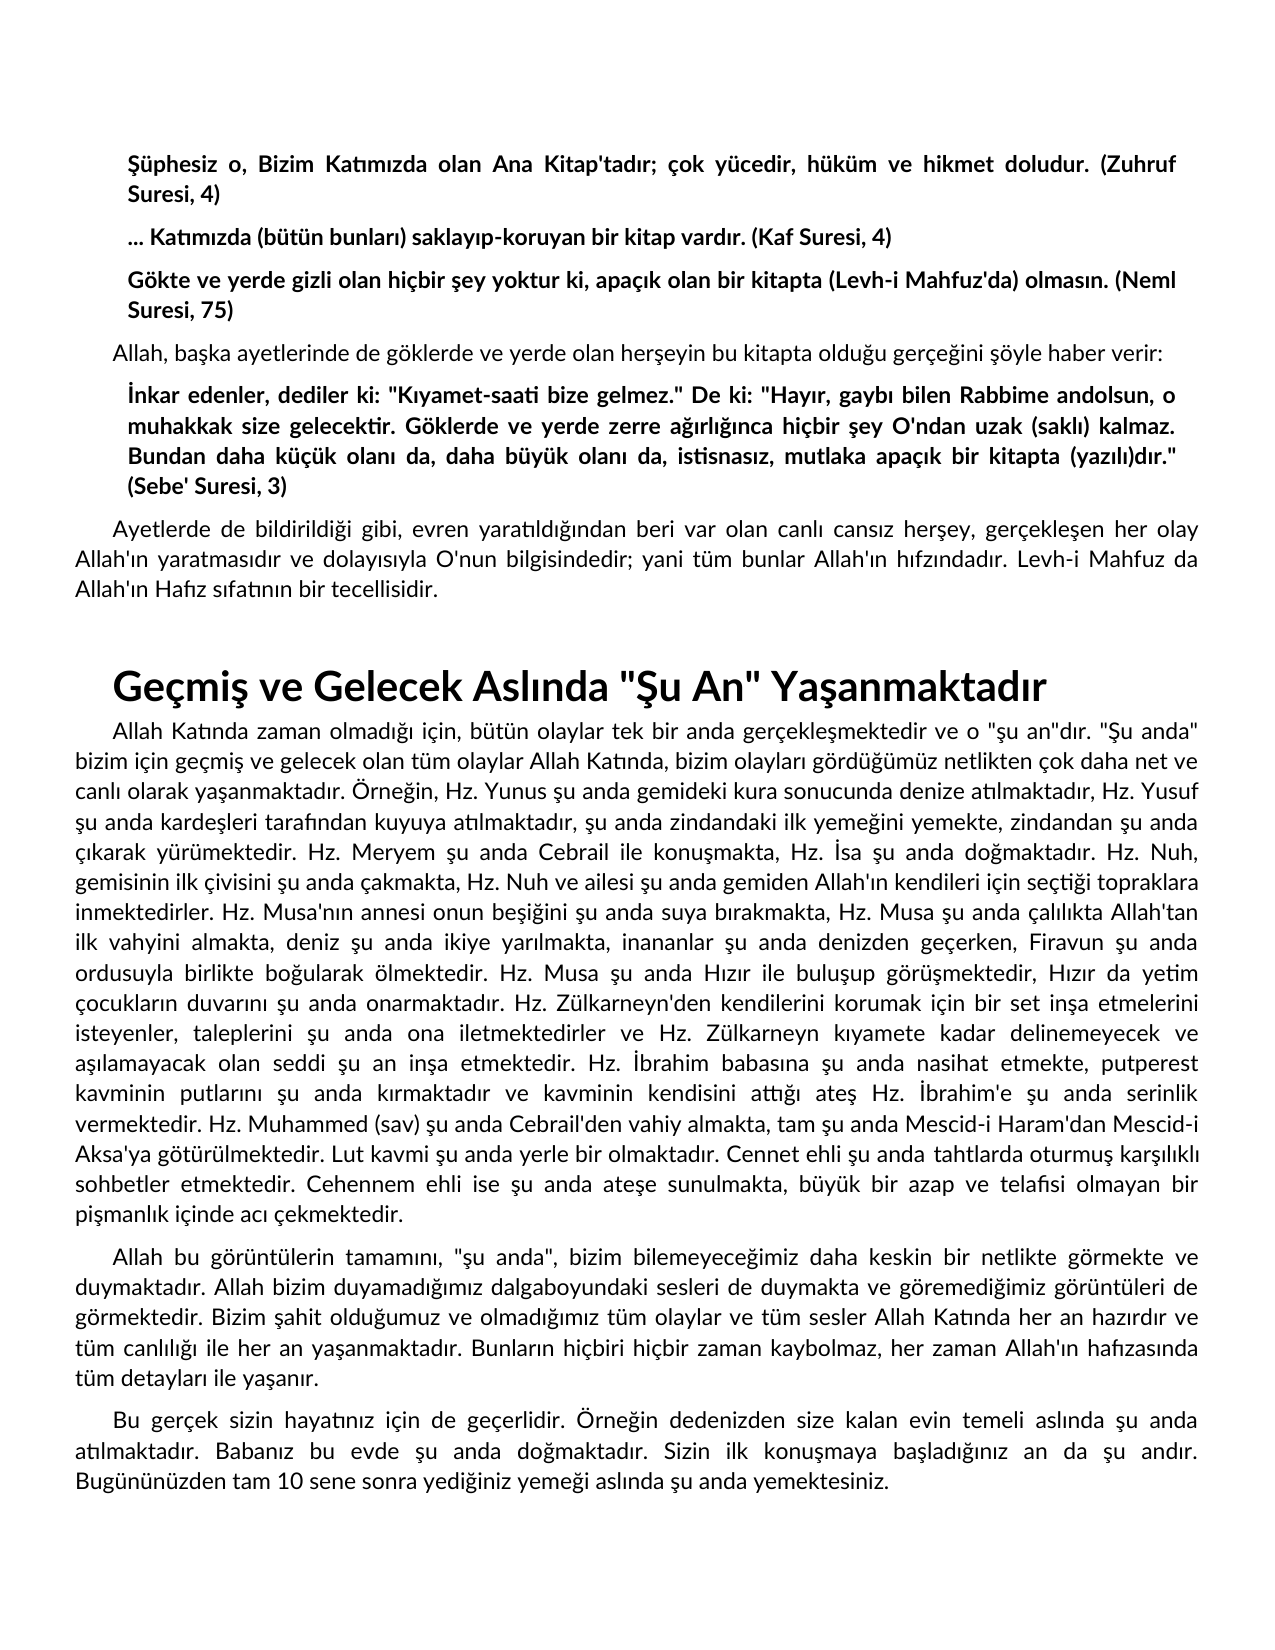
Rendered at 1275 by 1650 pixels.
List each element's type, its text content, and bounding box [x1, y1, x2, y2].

text Gökte ve yerde gizli olan hiçbir şey yoktur ki, apaçık olan bir kitapta (Levh-i Mahfuz'da) olmasın. (Neml Suresi, 75) [127, 266, 1177, 323]
text Ayetlerde de bildirildiği gibi, evren yaratıldığından beri var olan canlı cansız herşey, gerçekleşen her olay Allah'ın yaratmasıdır ve dolayısıyla O'nun bilgisindedir; yani tüm bunlar Allah'ın hıfzındadır. Levh-i Mahfuz da Allah'ın Hafız sıfatının bir tecellisidir. [75, 514, 1200, 602]
text ... Katımızda (bütün bunları) saklayıp-koruyan bir kitap vardır. (Kaf Suresi, 4) [127, 223, 1177, 250]
subtitle Geçmiş ve Gelecek Aslında "Şu An" Yaşanmaktadır [112, 660, 1200, 710]
text Allah Katında zaman olmadığı için, bütün olaylar tek bir anda gerçekleşmektedir ve o "şu an"dır. "Şu anda" bizim için geçmiş ve gelecek olan tüm olaylar Allah Katında, bizim olayları gördüğümüz netlikten çok daha net ve canlı olarak yaşanmaktadır. Örneğin, Hz. Yunus şu anda gemideki kura sonucunda denize atılmaktadır, Hz. Yusuf şu anda kardeşleri tarafından kuyuya atılmaktadır, şu anda zindandaki ilk yemeğini yemekte, zindandan şu anda çıkarak yürümektedir. Hz. Meryem şu anda Cebrail ile konuşmakta, Hz. İsa şu anda doğmaktadır. Hz. Nuh, gemisinin ilk çivisini şu anda çakmakta, Hz. Nuh ve ailesi şu anda gemiden Allah'ın kendileri için seçtiği topraklara inmektedirler. Hz. Musa'nın annesi onun beşiğini şu anda suya bırakmakta, Hz. Musa şu anda çalılıkta Allah'tan ilk vahyini almakta, deniz şu anda ikiye yarılmakta, inananlar şu anda denizden geçerken, Firavun şu anda ordusuyla birlikte boğularak ölmektedir. Hz. Musa şu anda Hızır ile buluşup görüşmektedir, Hızır da yetim çocukların duvarını şu anda onarmaktadır. Hz. Zülkarneyn'den kendilerini korumak için bir set inşa etmelerini isteyenler, taleplerini şu anda ona iletmektedirler ve Hz. Zülkarneyn kıyamete kadar delinemeyecek ve aşılamayacak olan seddi şu an inşa etmektedir. Hz. İbrahim babasına şu anda nasihat etmekte, putperest kavminin putlarını şu anda kırmaktadır ve kavminin kendisini attığı ateş Hz. İbrahim'e şu anda serinlik vermektedir. Hz. Muhammed (sav) şu anda Cebrail'den vahiy almakta, tam şu anda Mescid-i Haram'dan Mescid-i Aksa'ya götürülmektedir. Lut kavmi şu anda yerle bir olmaktadır. Cennet ehli şu anda tahtlarda oturmuş karşılıklı sohbetler etmektedir. Cehennem ehli ise şu anda ateşe sunulmakta, büyük bir azap ve telafisi olmayan bir pişmanlık içinde acı çekmektedir. [75, 717, 1200, 1227]
text Bu gerçek sizin hayatınız için de geçerlidir. Örneğin dedenizden size kalan evin temeli aslında şu anda atılmaktadır. Babanız bu evde şu anda doğmaktadır. Sizin ilk konuşmaya başladığınız an da şu andır. Bugününüzden tam 10 sene sonra yediğiniz yemeği aslında şu anda yemektesiniz. [75, 1406, 1200, 1494]
text İnkar edenler, dediler ki: "Kıyamet-saati bize gelmez." De ki: "Hayır, gaybı bilen Rabbime andolsun, o muhakkak size gelecektir. Göklerde ve yerde zerre ağırlığınca hiçbir şey O'ndan uzak (saklı) kalmaz. Bundan daha küçük olanı da, daha büyük olanı da, istisnasız, mutlaka apaçık bir kitapta (yazılı)dır." (Sebe' Suresi, 3) [127, 381, 1177, 499]
text Allah bu görüntülerin tamamını, "şu anda", bizim bilemeyeceğimiz daha keskin bir netlikte görmekte ve duymaktadır. Allah bizim duyamadığımız dalgaboyundaki sesleri de duymakta ve göremediğimiz görüntüleri de görmektedir. Bizim şahit olduğumuz ve olmadığımız tüm olaylar ve tüm sesler Allah Katında her an hazırdır ve tüm canlılığı ile her an yaşanmaktadır. Bunların hiçbiri hiçbir zaman kaybolmaz, her zaman Allah'ın hafızasında tüm detayları ile yaşanır. [75, 1243, 1200, 1391]
text Allah, başka ayetlerinde de göklerde ve yerde olan herşeyin bu kitapta olduğu gerçeğini şöyle haber verir: [75, 338, 1200, 366]
text Şüphesiz o, Bizim Katımızda olan Ana Kitap'tadır; çok yücedir, hüküm ve hikmet doludur. (Zuhruf Suresi, 4) [127, 150, 1177, 208]
